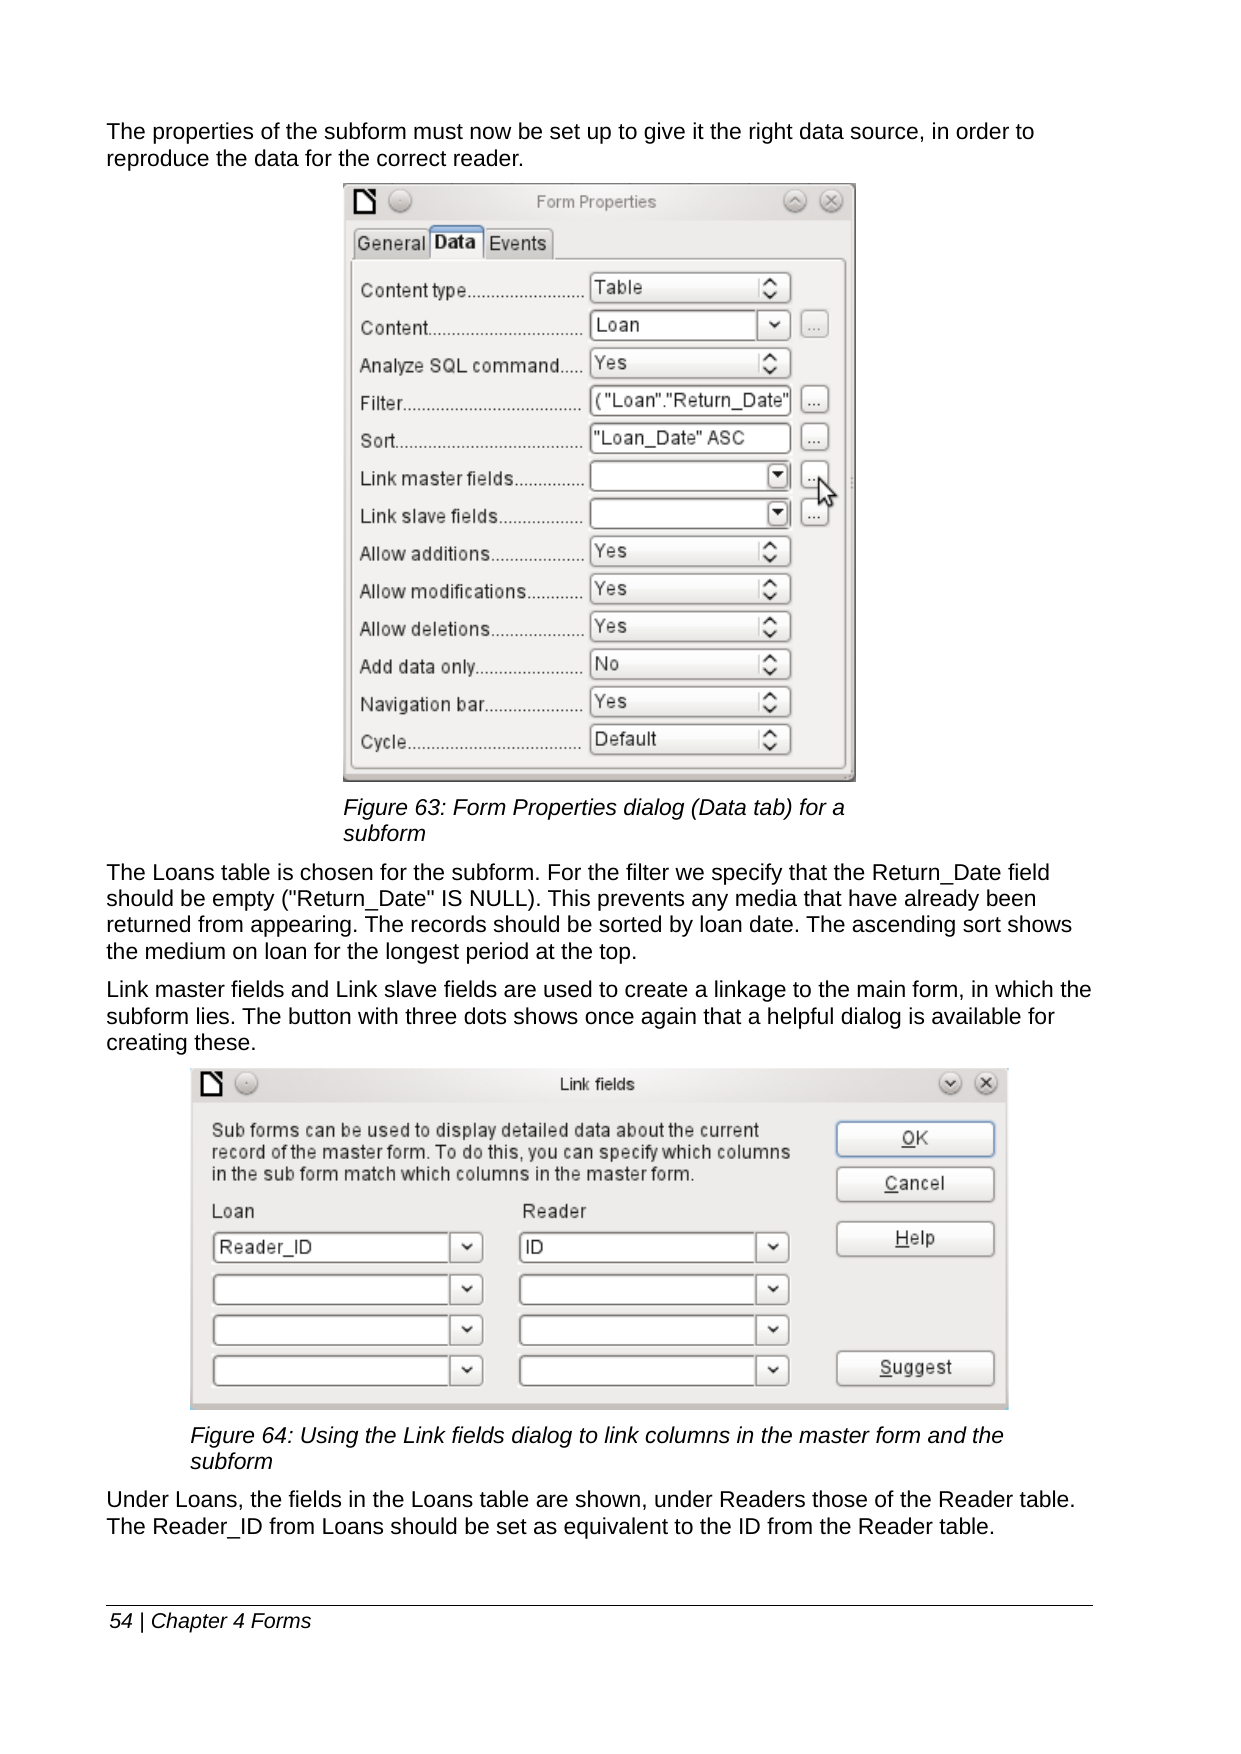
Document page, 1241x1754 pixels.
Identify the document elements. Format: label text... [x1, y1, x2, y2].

text The properties of the subform must now be set up to give it the right data source, in order to reproduce the data for the correct reader. [106, 118, 1093, 171]
text Figure 64: Using the Link fields dialog to link columns in the master form and the subform [190, 1422, 1009, 1474]
text Figure 63: Form Properties dialog (Data tab) for a subform [343, 794, 856, 847]
text Under Loans, the fields in the Loans table are shown, under Readers those of the Reader table. The Reader_ID from Loans should be set as equivalent to the ID from the Reader table. [106, 1486, 1093, 1539]
picture [190, 1068, 1009, 1410]
text Link master fields and Link slave fields are used to create a linkage to the main form, in which the subform lies. The button with three dots shows once again that a helpful dialog is available for creating these. [106, 976, 1093, 1056]
picture [343, 183, 856, 782]
text The Loans table is chosen for the subform. For the filter we specify that the Return_Date field should be empty ("Return_Date" IS NULL). This prevents any media that have already been returned from appearing. The records should be sorted by loan date. The ascending sort shows the medium on loan for the longest period at the top. [106, 858, 1093, 964]
